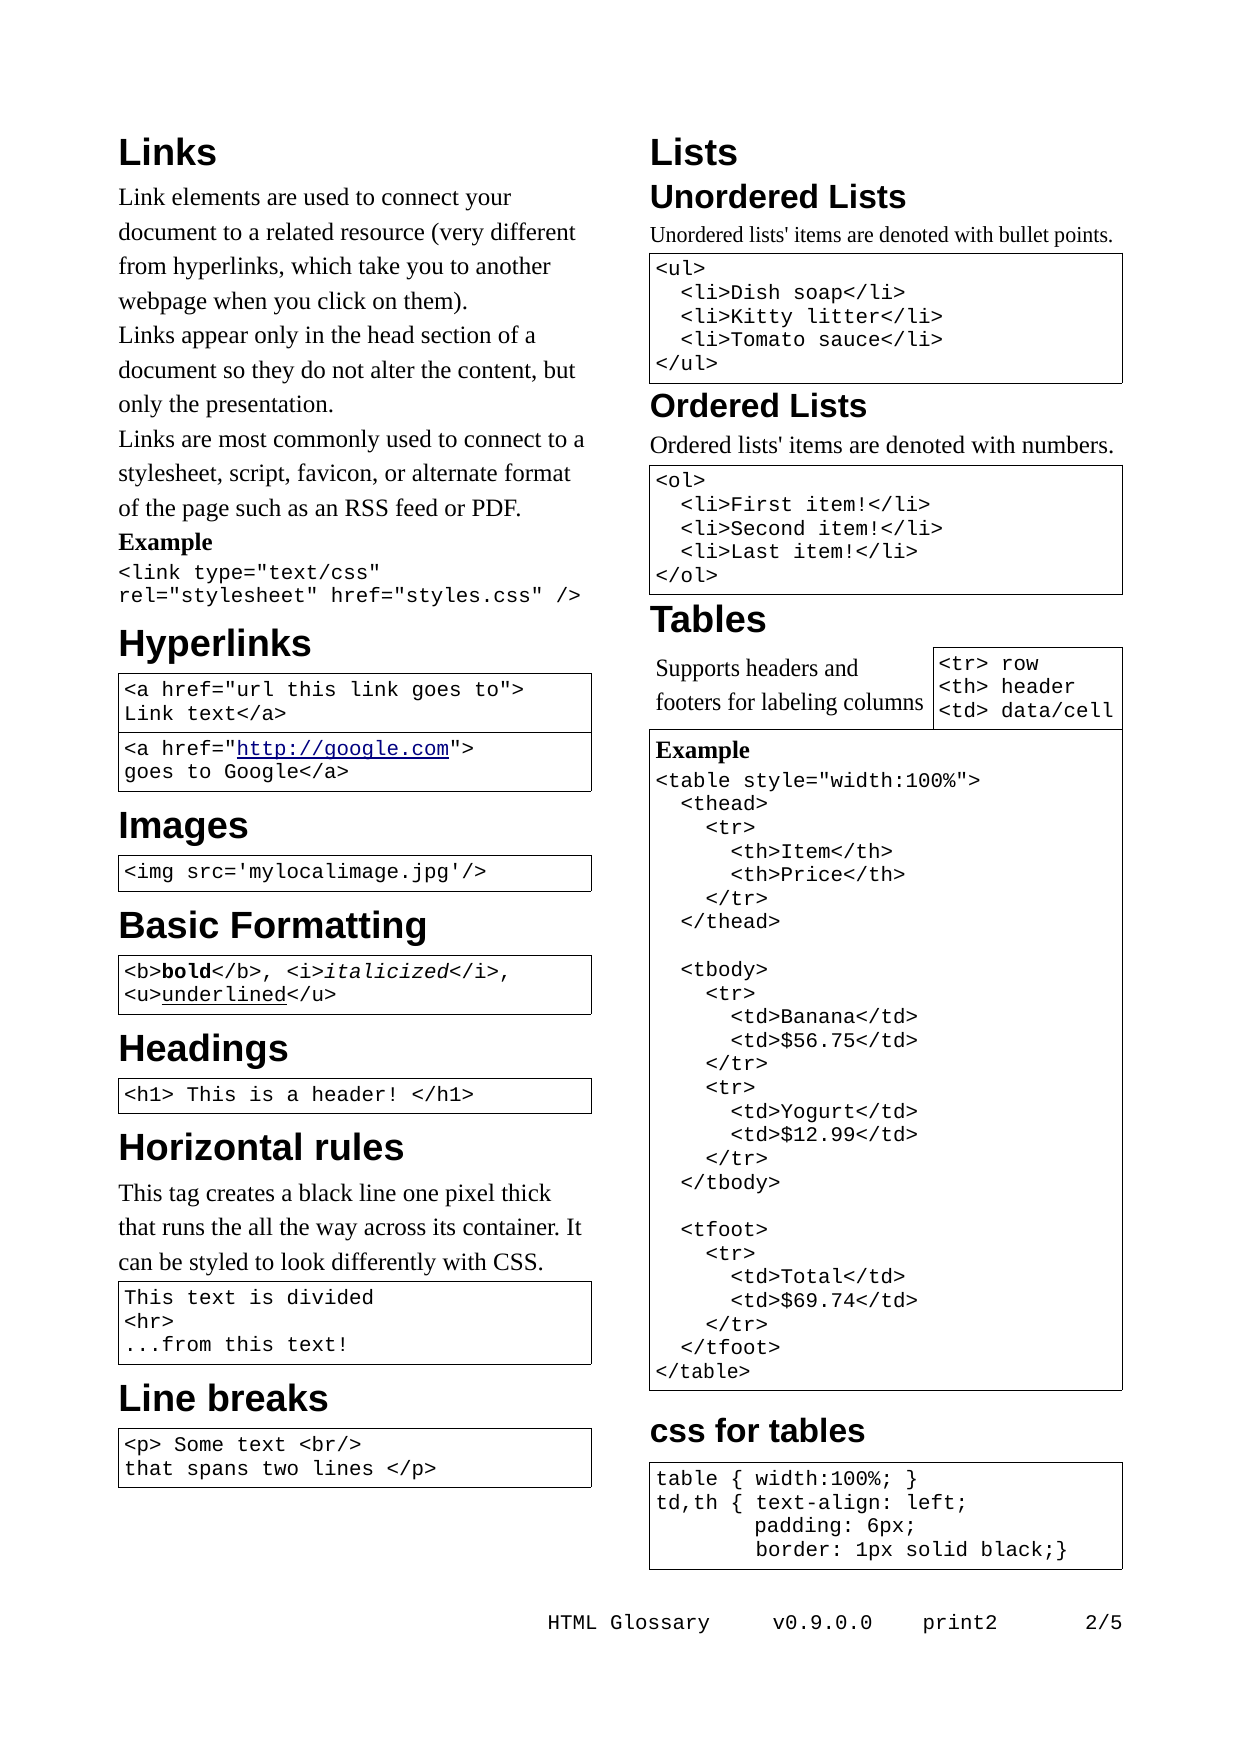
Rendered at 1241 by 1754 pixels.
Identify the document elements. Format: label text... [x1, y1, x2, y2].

table_cell <a href="http://google.com"> goes to Google</a> [119, 733, 591, 791]
text Unordered lists' items are denoted with bullet points. [649, 221, 1122, 247]
subtitle Basic Formatting [118, 902, 591, 946]
text Ordered lists' items are denoted with numbers. [649, 430, 1122, 459]
table_header This text is divided <hr> ...from this text! [119, 1282, 591, 1364]
table_header <b>bold</b>, <i>italicized</i>, <u>underlined</u> [119, 956, 591, 1014]
text Links are most commonly used to connect to a stylesheet, script, favicon, or alternate format of the page such as an RSS feed or PDF. [118, 424, 591, 521]
table_header <ul> <li>Dish soap</li> <li>Kitty litter</li> <li>Tomato sauce</li> </ul> [650, 254, 1122, 382]
table_header <ol> <li>First item!</li> <li>Second item!</li> <li>Last item!</li> </ol> [650, 466, 1122, 594]
table_header <a href="url this link goes to"> Link text</a> [119, 674, 591, 732]
table_header <tr> row <th> header <td> data/cell [934, 648, 1122, 729]
subtitle Images [118, 803, 591, 846]
table_header <h1> This is a header! </h1> [119, 1079, 591, 1113]
subtitle Links [118, 130, 591, 173]
text <link type="text/css" rel="stylesheet" href="styles.css" /> [118, 562, 591, 609]
subtitle Tables [649, 597, 1122, 641]
subtitle Lists [649, 130, 1122, 173]
table_header <img src='mylocalimage.jpg'/> [119, 856, 591, 891]
table_header table { width:100%; } td,th { text-align: left; padding: 6px; border: 1px solid black;} [650, 1463, 1122, 1568]
text Links appear only in the head section of a document so they do not alter the content, but only the presentation. [118, 320, 591, 418]
table_cell Example <table style="width:100%"> <thead> <tr> <th>Item</th> <th>Price</th> </tr> </thead> <tbody> <tr> <td>Banana</td> <td>$56.75</td> </tr> <tr> <td>Yogurt</td> <td>$12.99</td> </tr> </tbody> <tfoot> <tr> <td>Total</td> <td>$69.74</td> </tr> </tfoot> </table> [650, 730, 1122, 1390]
text Example [118, 527, 591, 556]
subtitle Line breaks [118, 1376, 591, 1419]
table_header <p> Some text <br/> that spans two lines </p> [119, 1429, 591, 1487]
text Link elements are used to connect your document to a related resource (very different from hyperlinks, which take you to another webpage when you click on them). [118, 182, 591, 314]
subtitle Unordered Lists [649, 176, 1122, 215]
table_header Supports headers and footers for labeling columns [650, 647, 933, 729]
subtitle css for tables [649, 1411, 1122, 1450]
subtitle Ordered Lists [649, 385, 1122, 424]
subtitle Hyperlinks [118, 621, 591, 664]
subtitle Headings [118, 1026, 591, 1069]
subtitle Horizontal rules [118, 1125, 591, 1169]
text This tag creates a black line one pixel thick that runs the all the way across its container. It can be styled to look differently with CSS. [118, 1178, 591, 1275]
